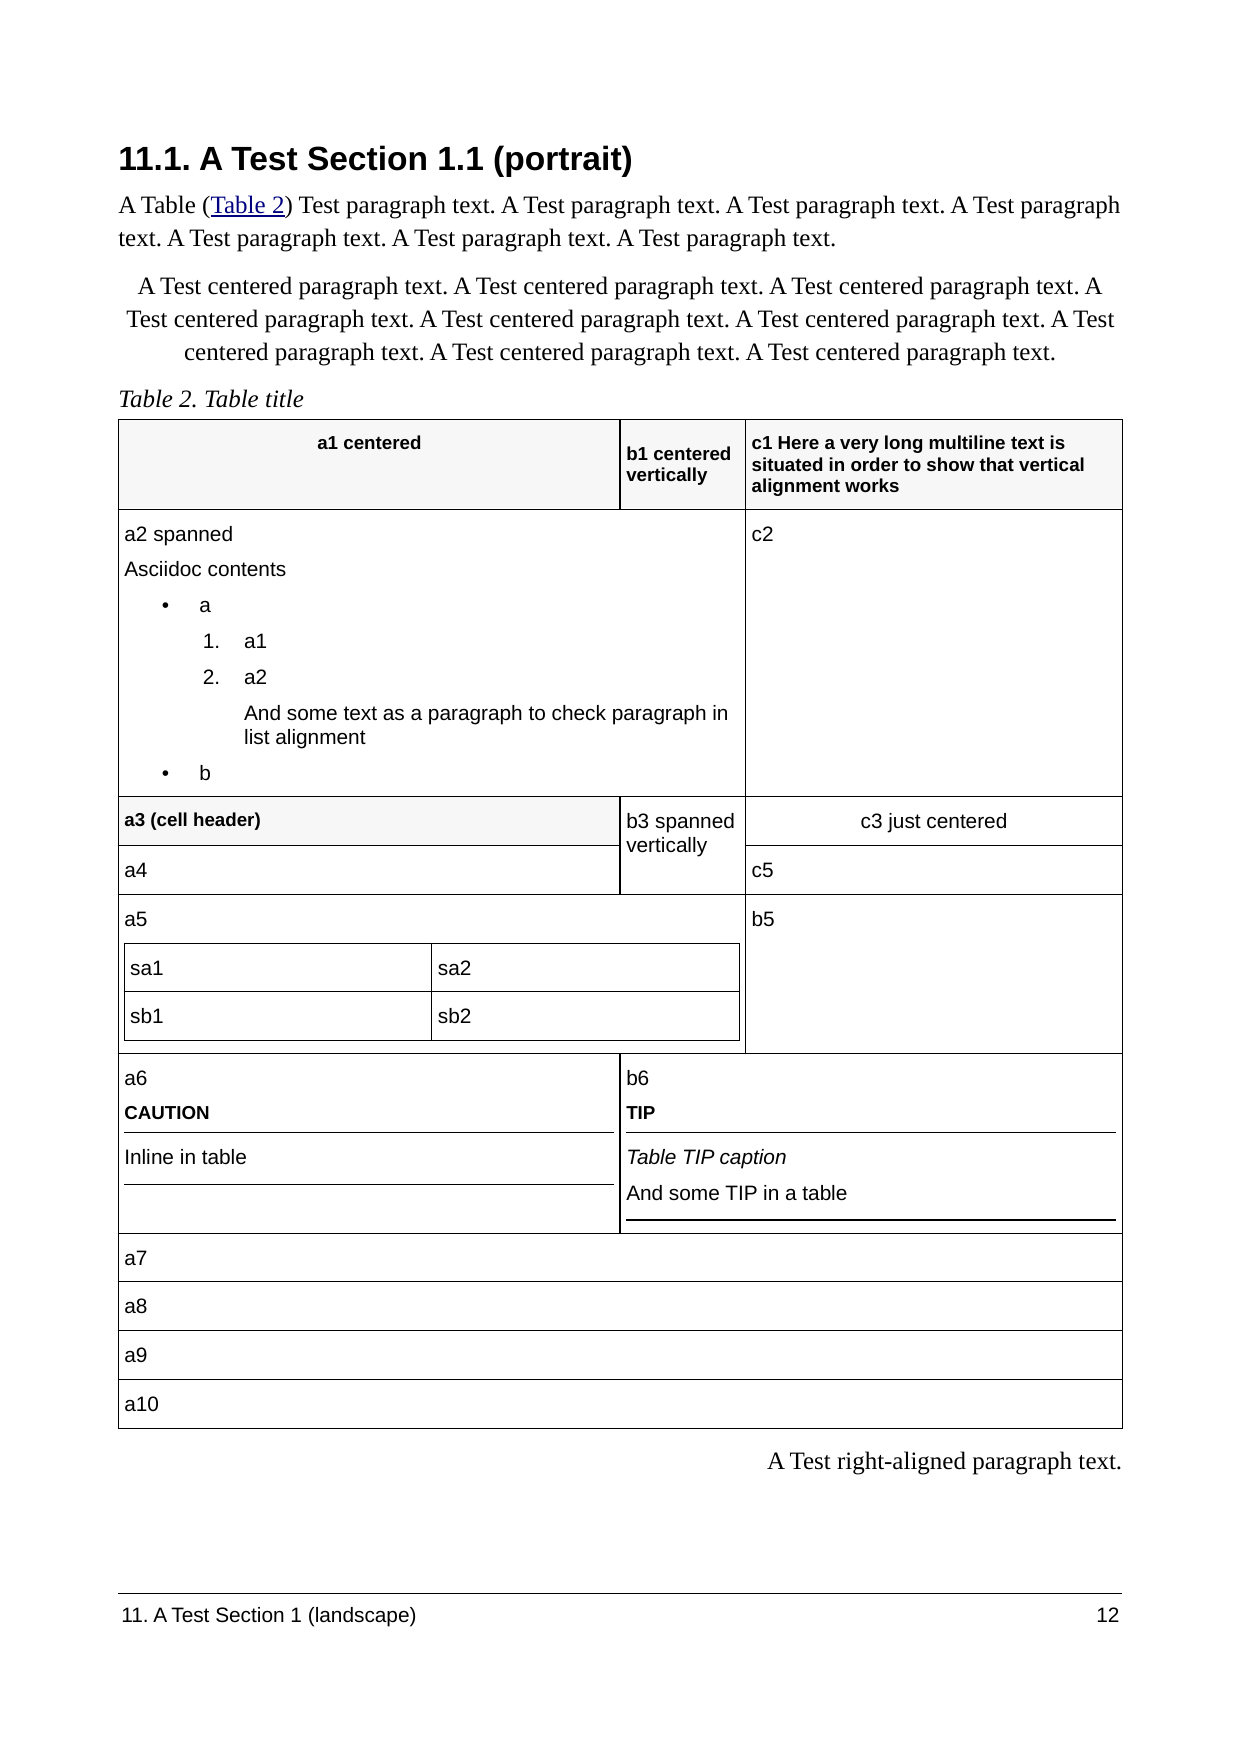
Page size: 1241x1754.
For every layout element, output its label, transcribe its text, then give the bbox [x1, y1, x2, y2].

table_header a1 centered [119, 420, 619, 508]
table_cell b5 [746, 895, 1122, 1053]
table_cell b3 spanned vertically [621, 797, 745, 894]
table_cell sb1 [125, 992, 431, 1040]
table_cell a6 [119, 1054, 619, 1232]
table_header b1 centered vertically [621, 420, 745, 508]
table_cell c2 [746, 510, 1122, 796]
table_header sa2 [432, 944, 739, 991]
table_header c1 Here a very long multiline text is situated in order to show that vertical alignment works [746, 420, 1122, 508]
text A Test centered paragraph text. A Test centered paragraph text. A Test centered paragraph text. A Test centered paragraph text. A Test centered paragraph text. A Test centered paragraph text. A Test centered paragraph text. A Test centered paragraph text. A Test centered paragraph text. [118, 271, 1122, 366]
table_cell c3 just centered [746, 797, 1122, 845]
table_cell a8 [119, 1282, 1122, 1330]
table_cell a5 [119, 895, 745, 1053]
text A Test right-aligned paragraph text. [118, 1446, 1122, 1475]
subtitle 11.1. A Test Section 1.1 (portrait) [118, 139, 1122, 178]
table_cell a3 (cell header) [119, 797, 619, 845]
table_cell a10 [119, 1380, 1122, 1427]
table_cell a9 [119, 1331, 1122, 1379]
table_cell sb2 [432, 992, 739, 1040]
table_cell a7 [119, 1234, 1122, 1281]
table_cell a4 [119, 846, 619, 894]
text A Table (Table 2) Test paragraph text. A Test paragraph text. A Test paragraph text. A Test paragraph text. A Test paragraph text. A Test paragraph text. A Test paragraph text. [118, 190, 1122, 252]
text Table 2. Table title [118, 384, 1122, 413]
table_cell a2 spanned Asciidoc contents a a1 a2 And some text as a paragraph to check paragraph in list alignment b [119, 510, 745, 796]
table_cell c5 [746, 846, 1122, 894]
table_cell b6 [621, 1054, 1122, 1232]
table_header sa1 [125, 944, 431, 991]
